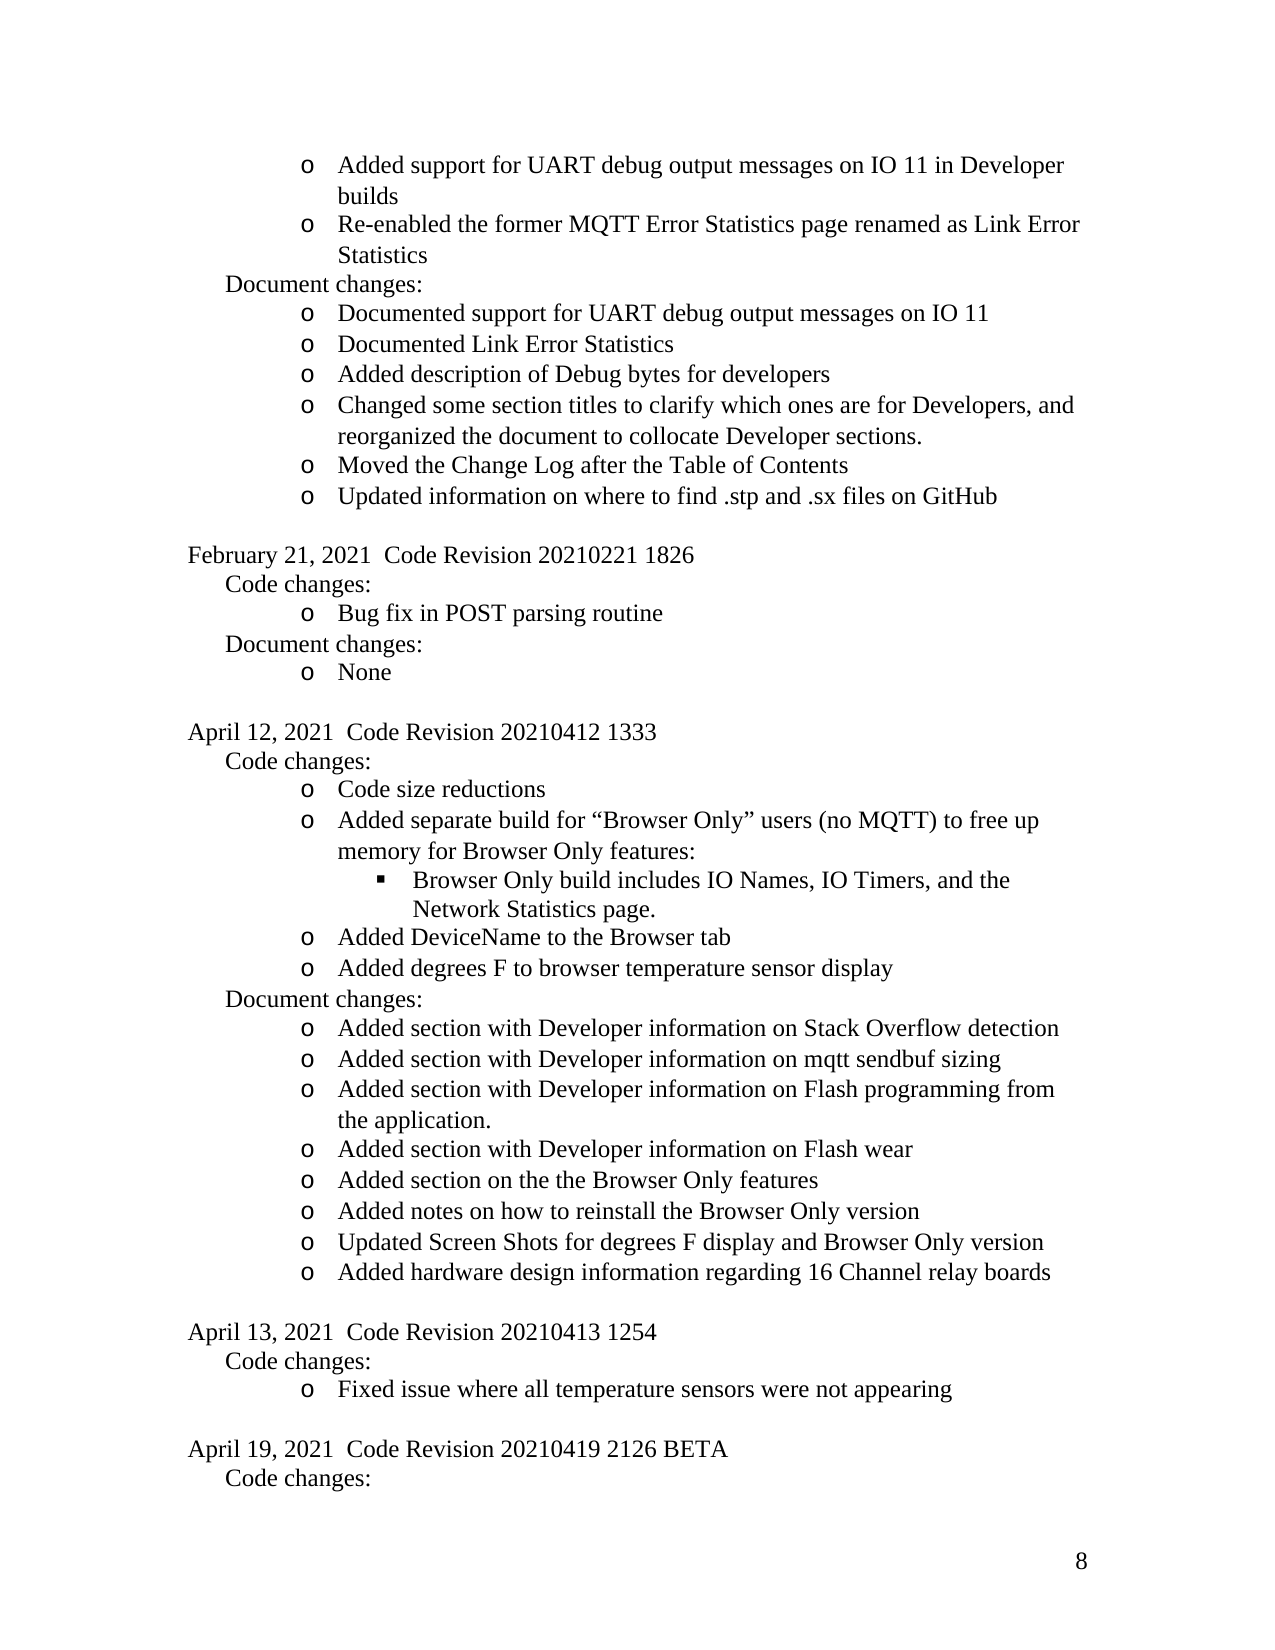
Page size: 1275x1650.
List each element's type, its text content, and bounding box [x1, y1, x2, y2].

list Added degrees F to browser temperature sensor display [300, 953, 1087, 984]
list Added description of Debug bytes for developers [300, 359, 1087, 390]
list Added hardware design information regarding 16 Channel relay boards [300, 1257, 1087, 1288]
list Documented support for UART debug output messages on IO 11 [300, 298, 1087, 329]
list Added support for UART debug output messages on IO 11 in Developer builds [300, 150, 1087, 209]
text February 21, 2021 Code Revision 20210221 1826 [187, 540, 1087, 569]
text Document changes: [225, 629, 1087, 657]
list Code size reductions [300, 774, 1087, 805]
list Moved the Change Log after the Table of Contents [300, 450, 1087, 481]
text Code changes: [225, 1463, 1087, 1492]
text Code changes: [225, 1346, 1087, 1374]
text Document changes: [225, 984, 1087, 1013]
text April 12, 2021 Code Revision 20210412 1333 [187, 717, 1087, 746]
list Bug fix in POST parsing routine [300, 598, 1087, 629]
list Added notes on how to reinstall the Browser Only version [300, 1196, 1087, 1227]
list Updated Screen Shots for degrees F display and Browser Only version [300, 1227, 1087, 1257]
list Added separate build for “Browser Only” users (no MQTT) to free up memory for Browser Only features: [300, 805, 1087, 865]
text Document changes: [225, 269, 1087, 298]
list Updated information on where to find .stp and .sx files on GitHub [300, 481, 1087, 512]
list Re-enabled the former MQTT Error Statistics page renamed as Link Error Statistics [300, 209, 1087, 269]
text Code changes: [225, 569, 1087, 598]
list Added section with Developer information on mqtt sendbuf sizing [300, 1044, 1087, 1074]
list Changed some section titles to clarify which ones are for Developers, and reorganized the document to collocate Developer sections. [300, 390, 1087, 450]
list Documented Link Error Statistics [300, 329, 1087, 359]
list Fixed issue where all temperature sensors were not appearing [300, 1374, 1087, 1405]
text April 13, 2021 Code Revision 20210413 1254 [187, 1317, 1087, 1346]
text April 19, 2021 Code Revision 20210419 2126 BETA [187, 1434, 1087, 1463]
list Added section with Developer information on Flash programming from the application. [300, 1074, 1087, 1134]
list None [300, 657, 1087, 688]
list Browser Only build includes IO Names, IO Timers, and the Network Statistics page. [375, 865, 1087, 922]
list Added section with Developer information on Stack Overflow detection [300, 1013, 1087, 1044]
text Code changes: [225, 746, 1087, 774]
list Added section with Developer information on Flash wear [300, 1134, 1087, 1165]
list Added DeviceName to the Browser tab [300, 922, 1087, 953]
list Added section on the the Browser Only features [300, 1165, 1087, 1196]
